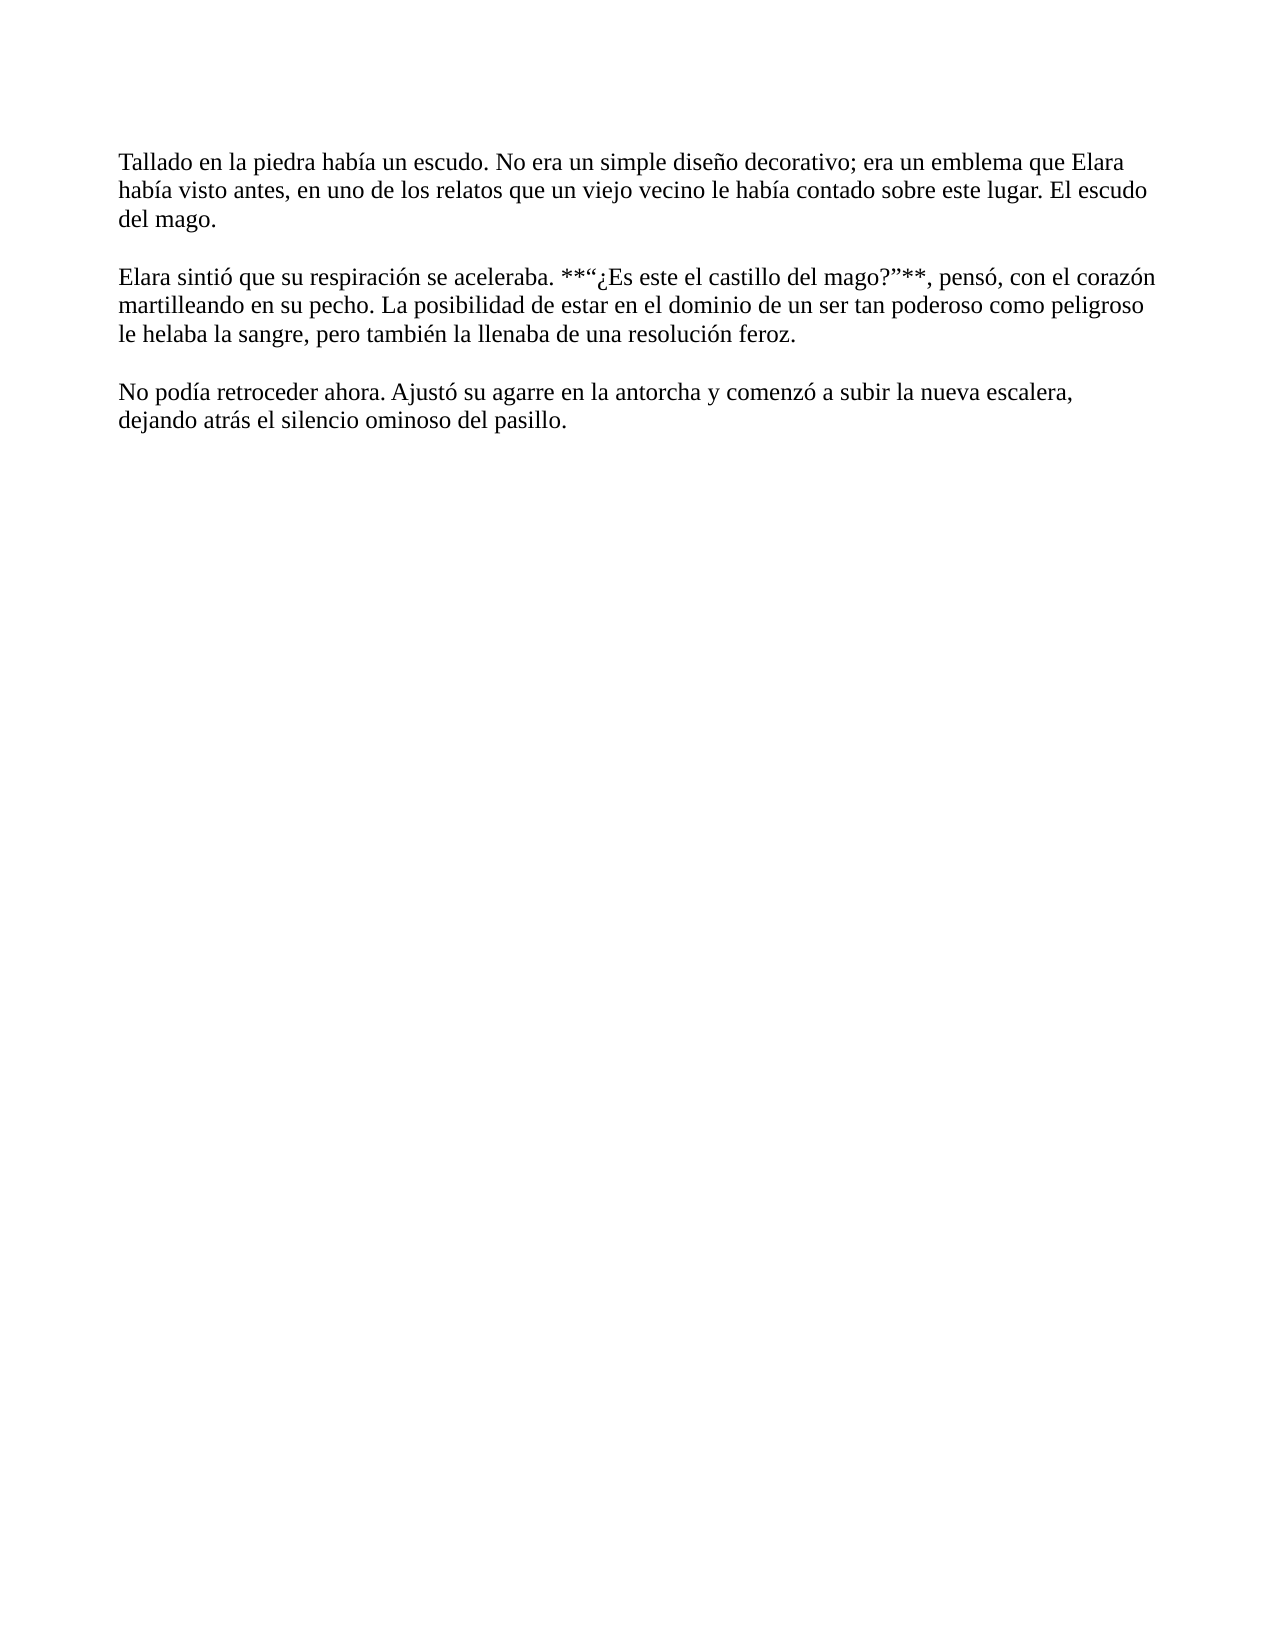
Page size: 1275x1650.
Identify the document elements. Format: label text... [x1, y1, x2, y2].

text Elara sintió que su respiración se aceleraba. **“¿Es este el castillo del mago?”**, pensó, con el corazón martilleando en su pecho. La posibilidad de estar en el dominio de un ser tan poderoso como peligroso le helaba la sangre, pero también la llenaba de una resolución feroz. [118, 262, 1157, 348]
text Tallado en la piedra había un escudo. No era un simple diseño decorativo; era un emblema que Elara había visto antes, en uno de los relatos que un viejo vecino le había contado sobre este lugar. El escudo del mago. [118, 147, 1157, 233]
text No podía retroceder ahora. Ajustó su agarre en la antorcha y comenzó a subir la nueva escalera, dejando atrás el silencio ominoso del pasillo. [118, 377, 1157, 434]
